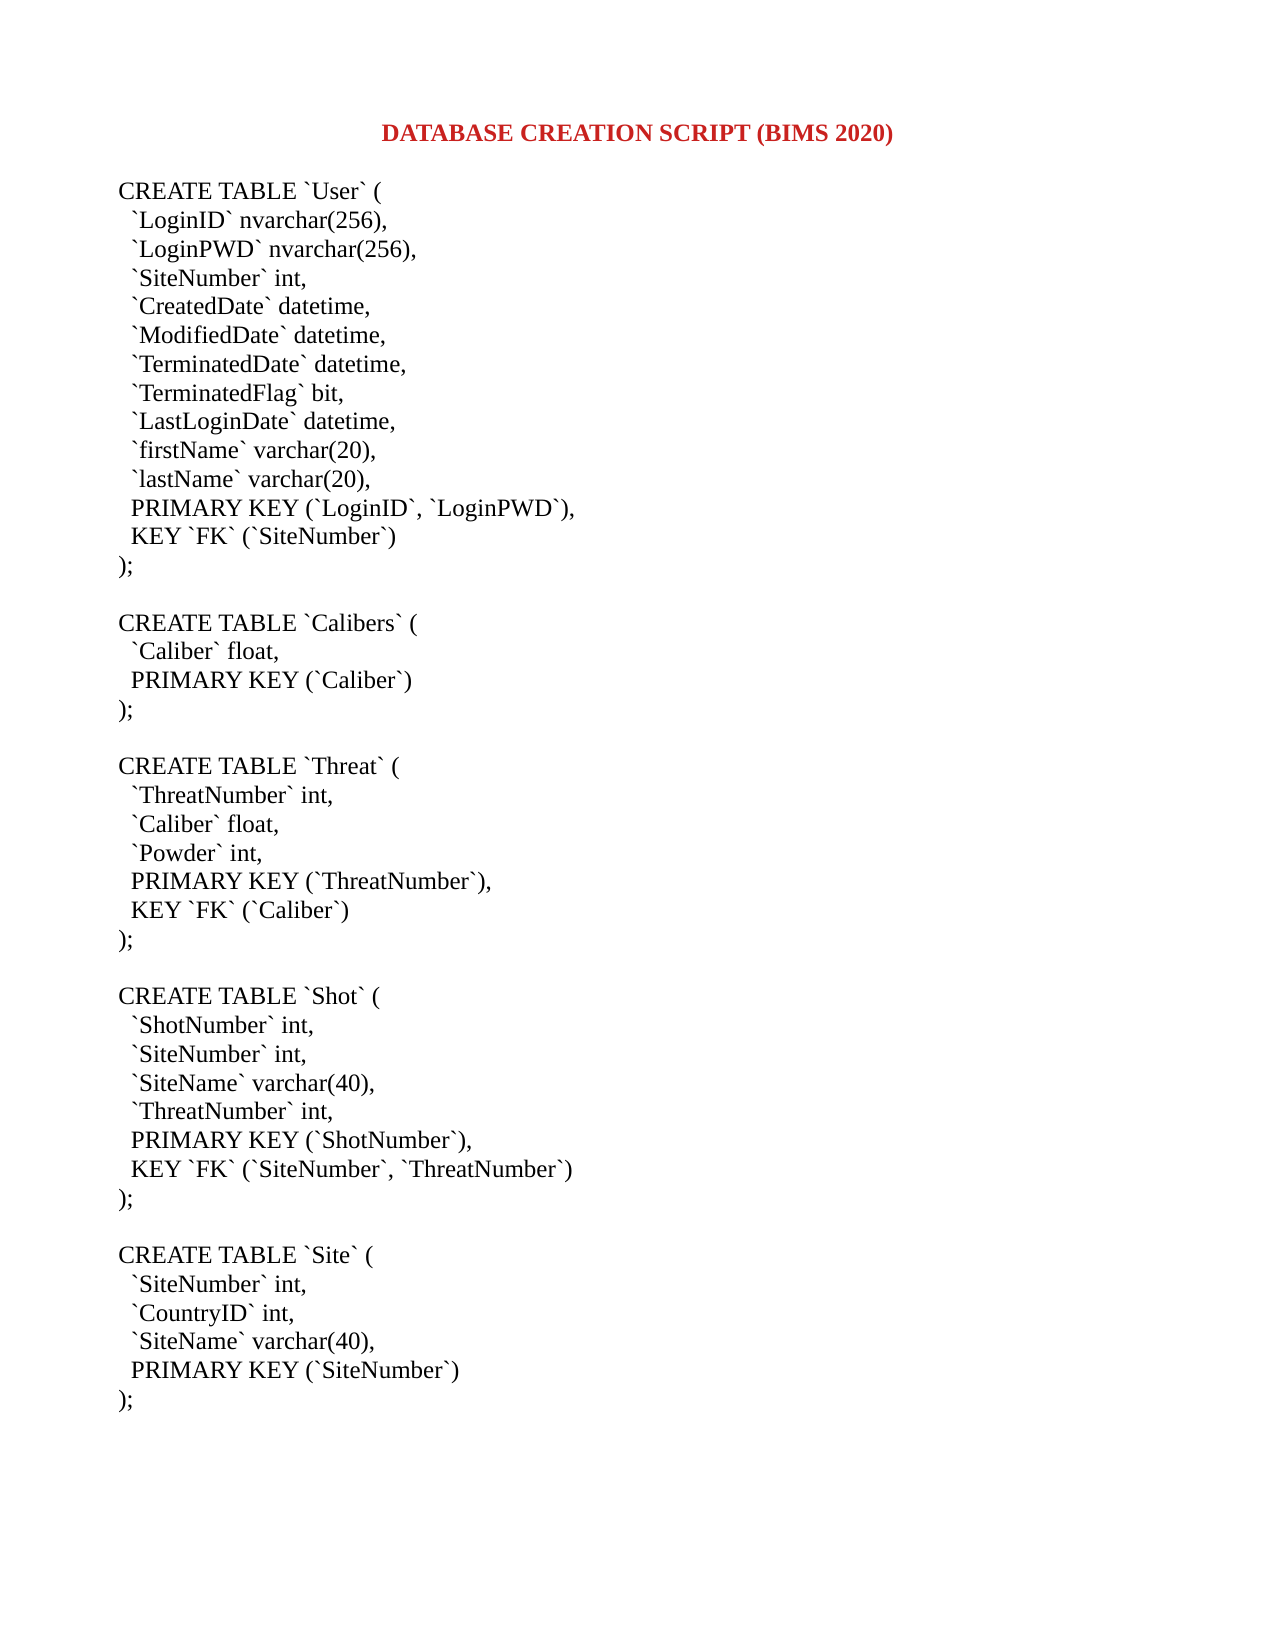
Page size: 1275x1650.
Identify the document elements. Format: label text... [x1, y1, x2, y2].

text ); [118, 550, 1157, 579]
text PRIMARY KEY (`Caliber`) [118, 665, 1157, 694]
text `ModifiedDate` datetime, [118, 320, 1157, 349]
text KEY `FK` (`SiteNumber`, `ThreatNumber`) [118, 1154, 1157, 1183]
text `lastName` varchar(20), [118, 464, 1157, 493]
text ); [118, 1183, 1157, 1211]
text `TerminatedDate` datetime, [118, 349, 1157, 378]
text PRIMARY KEY (`SiteNumber`) [118, 1355, 1157, 1384]
text CREATE TABLE `Threat` ( [118, 751, 1157, 780]
text CREATE TABLE `User` ( [118, 176, 1157, 205]
text `ShotNumber` int, [118, 1010, 1157, 1039]
text ); [118, 924, 1157, 953]
text `LastLoginDate` datetime, [118, 406, 1157, 435]
text `LoginID` nvarchar(256), [118, 205, 1157, 234]
text `Powder` int, [118, 838, 1157, 866]
text PRIMARY KEY (`ShotNumber`), [118, 1125, 1157, 1154]
text `SiteName` varchar(40), [118, 1326, 1157, 1355]
text `LoginPWD` nvarchar(256), [118, 234, 1157, 263]
text `SiteNumber` int, [118, 1269, 1157, 1298]
text PRIMARY KEY (`ThreatNumber`), [118, 866, 1157, 895]
text ); [118, 1384, 1157, 1413]
text KEY `FK` (`Caliber`) [118, 895, 1157, 924]
text `CountryID` int, [118, 1298, 1157, 1326]
text CREATE TABLE `Calibers` ( [118, 608, 1157, 636]
text `SiteName` varchar(40), [118, 1068, 1157, 1096]
text `Caliber` float, [118, 809, 1157, 838]
text `SiteNumber` int, [118, 263, 1157, 291]
text `firstName` varchar(20), [118, 435, 1157, 464]
text KEY `FK` (`SiteNumber`) [118, 521, 1157, 550]
text `TerminatedFlag` bit, [118, 378, 1157, 406]
text `ThreatNumber` int, [118, 780, 1157, 809]
text PRIMARY KEY (`LoginID`, `LoginPWD`), [118, 493, 1157, 521]
text `ThreatNumber` int, [118, 1096, 1157, 1125]
text `Caliber` float, [118, 636, 1157, 665]
text CREATE TABLE `Shot` ( [118, 981, 1157, 1010]
text CREATE TABLE `Site` ( [118, 1240, 1157, 1269]
text `SiteNumber` int, [118, 1039, 1157, 1068]
text `CreatedDate` datetime, [118, 291, 1157, 320]
text ); [118, 694, 1157, 723]
